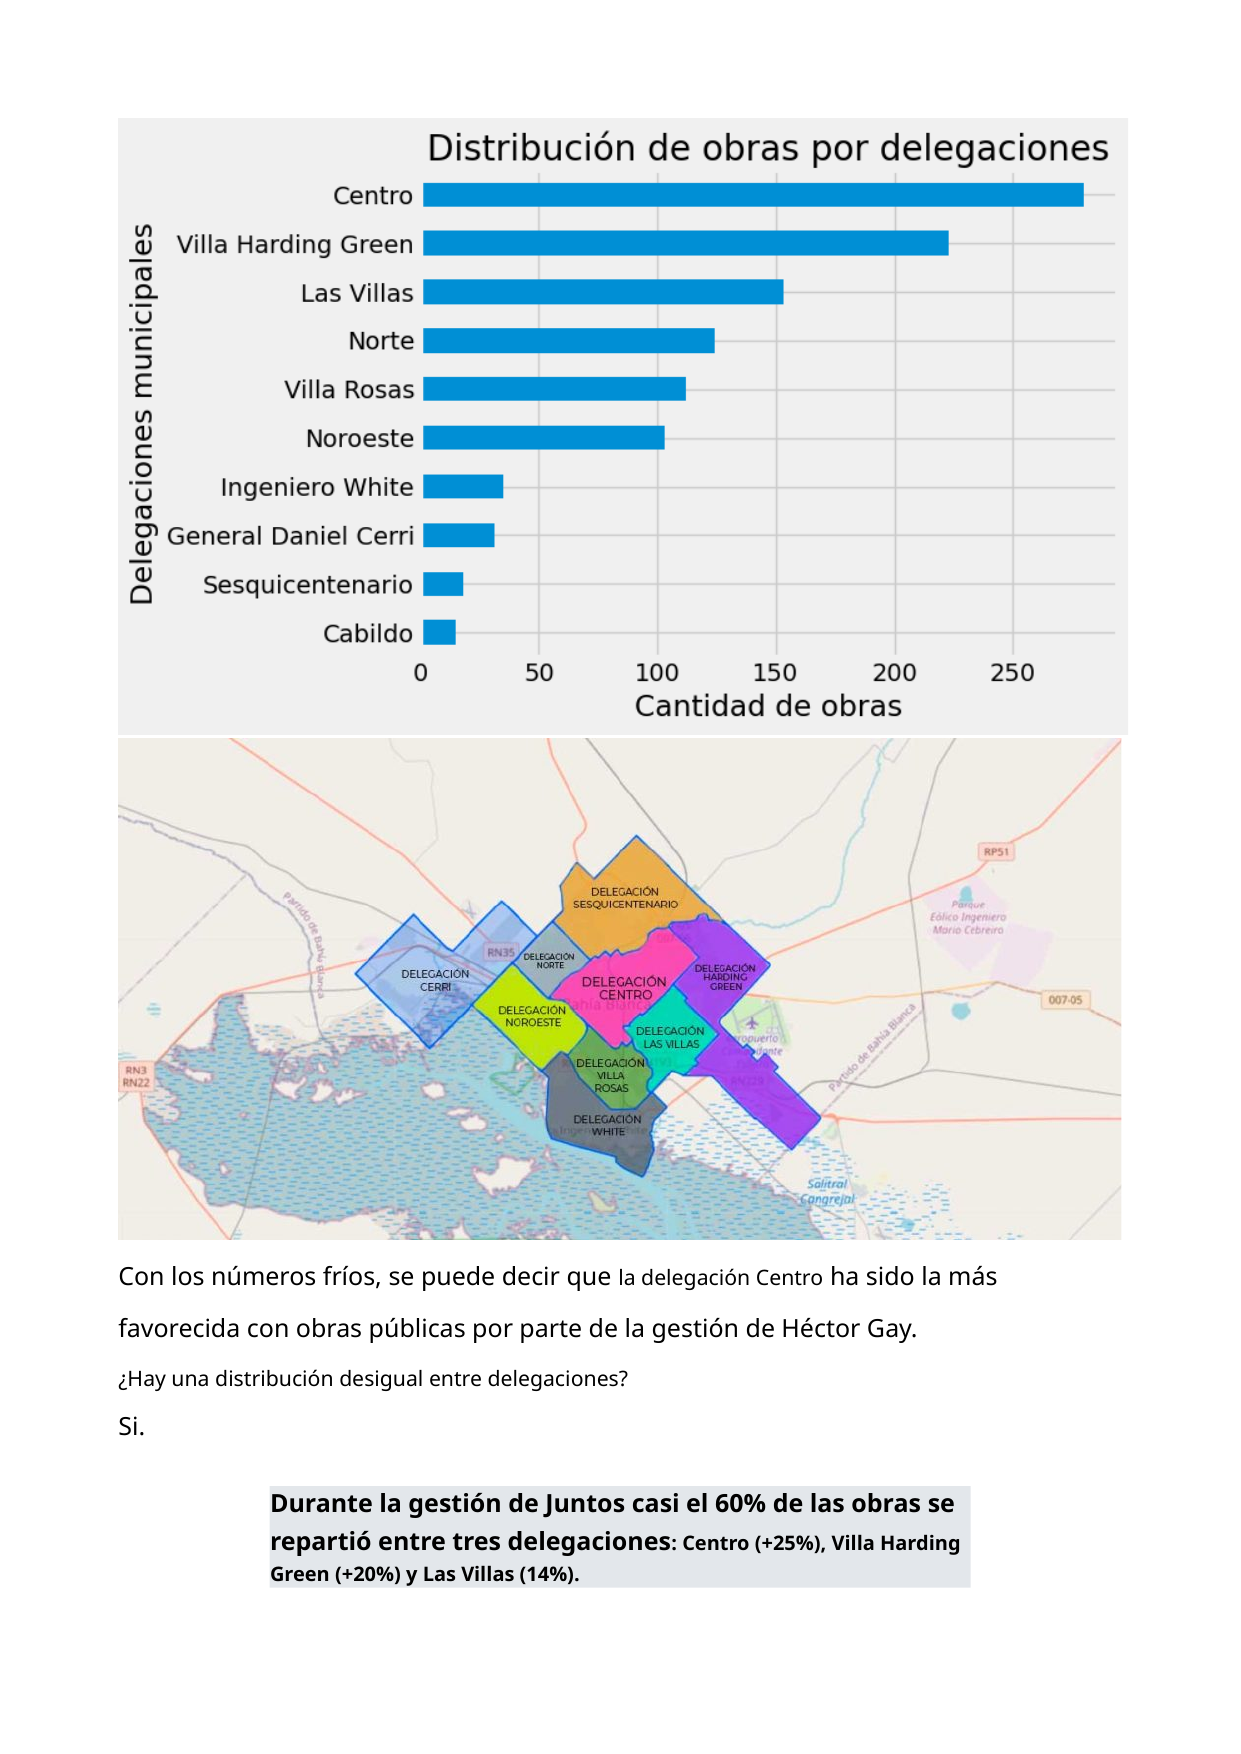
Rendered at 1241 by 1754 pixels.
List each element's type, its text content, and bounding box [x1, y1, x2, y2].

picture [118, 118, 1129, 735]
text Durante la gestión de Juntos casi el 60% de las obras se repartió entre tres delegaciones: Centro (+25%), Villa Harding Green (+20%) y Las Villas (14%). [270, 1486, 971, 1588]
text ¿Hay una distribución desigual entre delegaciones? [118, 1364, 1122, 1393]
picture [118, 738, 1122, 1240]
text Con los números fríos, se puede decir que la delegación Centro ha sido la más favorecida con obras públicas por parte de la gestión de Héctor Gay. [118, 1258, 1122, 1345]
text Si. [118, 1408, 1122, 1442]
